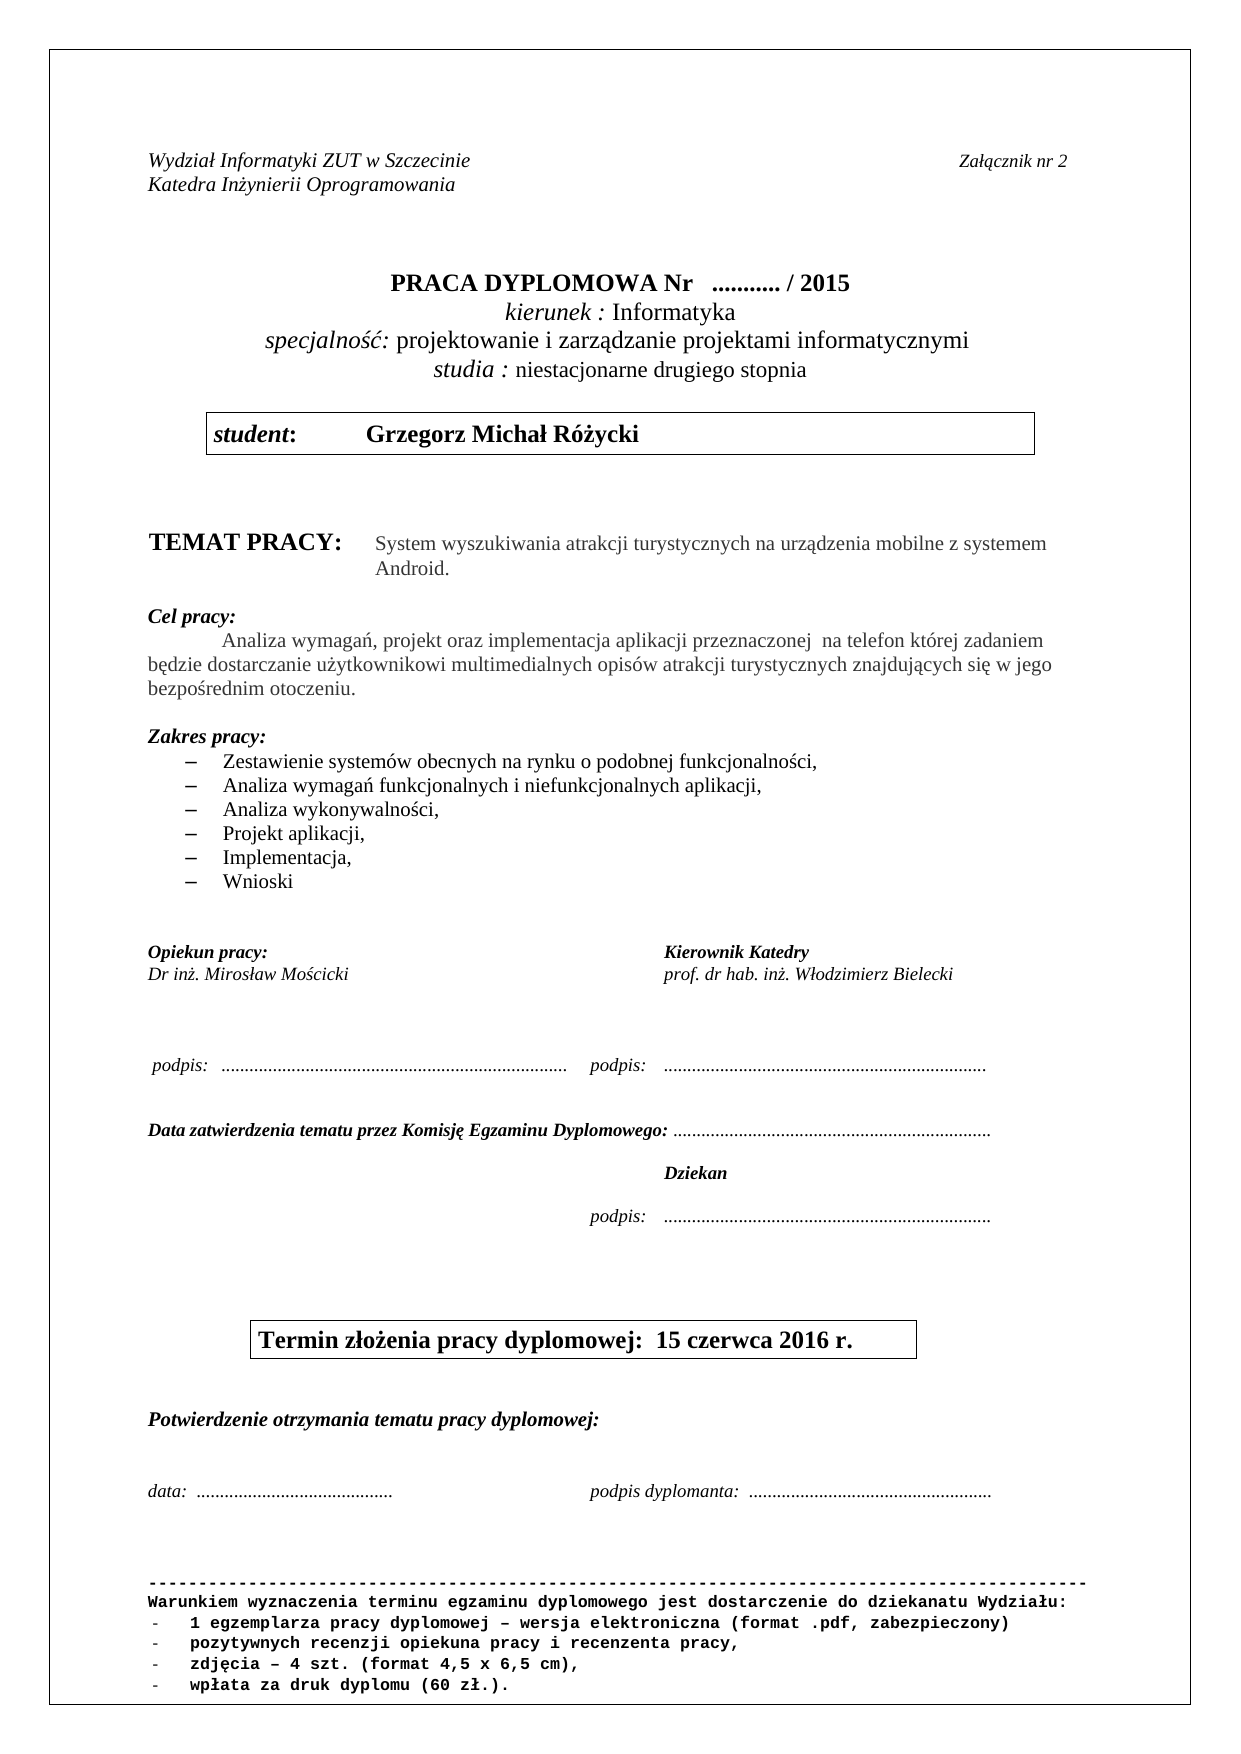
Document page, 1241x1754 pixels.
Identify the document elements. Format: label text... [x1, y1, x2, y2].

text Opiekun pracy: Kierownik Katedry [148, 941, 1092, 963]
list Implementacja, [185, 845, 1092, 869]
list Projekt aplikacji, [185, 821, 1092, 845]
text Dr inż. Mirosław Mościcki prof. dr hab. inż. Włodzimierz Bielecki [148, 963, 1092, 984]
list Zestawienie systemów obecnych na rynku o podobnej funkcjonalności, [185, 748, 1092, 773]
text Zakres pracy: [148, 724, 1092, 748]
subtitle Dziekan [148, 1162, 1092, 1183]
text Katedra Inżynierii Oprogramowania [148, 172, 1092, 196]
text Potwierdzenie otrzymania tematu pracy dyplomowej: [148, 1407, 1092, 1431]
text Analiza wymagań, projekt oraz implementacja aplikacji przeznaczonej na telefon której zadaniem będzie dostarczanie użytkownikowi multimedialnych opisów atrakcji turystycznych znajdujących się w jego bezpośrednim otoczeniu. [148, 628, 1092, 700]
text TEMAT PRACY: System wyszukiwania atrakcji turystycznych na urządzenia mobilne z systemem Android. [148, 527, 1093, 580]
text podpis: .......................................................................... podpis: ..................................................................... [148, 1054, 1092, 1075]
table_header Termin złożenia pracy dyplomowej: 15 czerwca 2016 r. [251, 1321, 916, 1358]
text PRACA DYPLOMOWA Nr ........... / 2015 [148, 268, 1092, 297]
subtitle Wydział Informatyki ZUT w Szczecinie Załącznik nr 2 [148, 148, 1092, 172]
list Wnioski [185, 869, 1092, 893]
table_header student: Grzegorz Michał Różycki [207, 413, 1034, 454]
text kierunek : Informatyka [148, 297, 1092, 326]
text data: .......................................... podpis dyplomanta: .................................................... [148, 1479, 1092, 1501]
text specjalność: projektowanie i zarządzanie projektami informatycznymi [148, 326, 1092, 354]
text Data zatwierdzenia tematu przez Komisję Egzaminu Dyplomowego: .................................................................... [148, 1118, 1092, 1140]
list Analiza wykonywalności, [185, 797, 1092, 821]
list Analiza wymagań funkcjonalnych i niefunkcjonalnych aplikacji, [185, 773, 1092, 797]
text podpis: ...................................................................... [148, 1205, 1092, 1226]
text studia : niestacjonarne drugiego stopnia [148, 354, 1092, 383]
text Cel pracy: [148, 604, 1092, 628]
